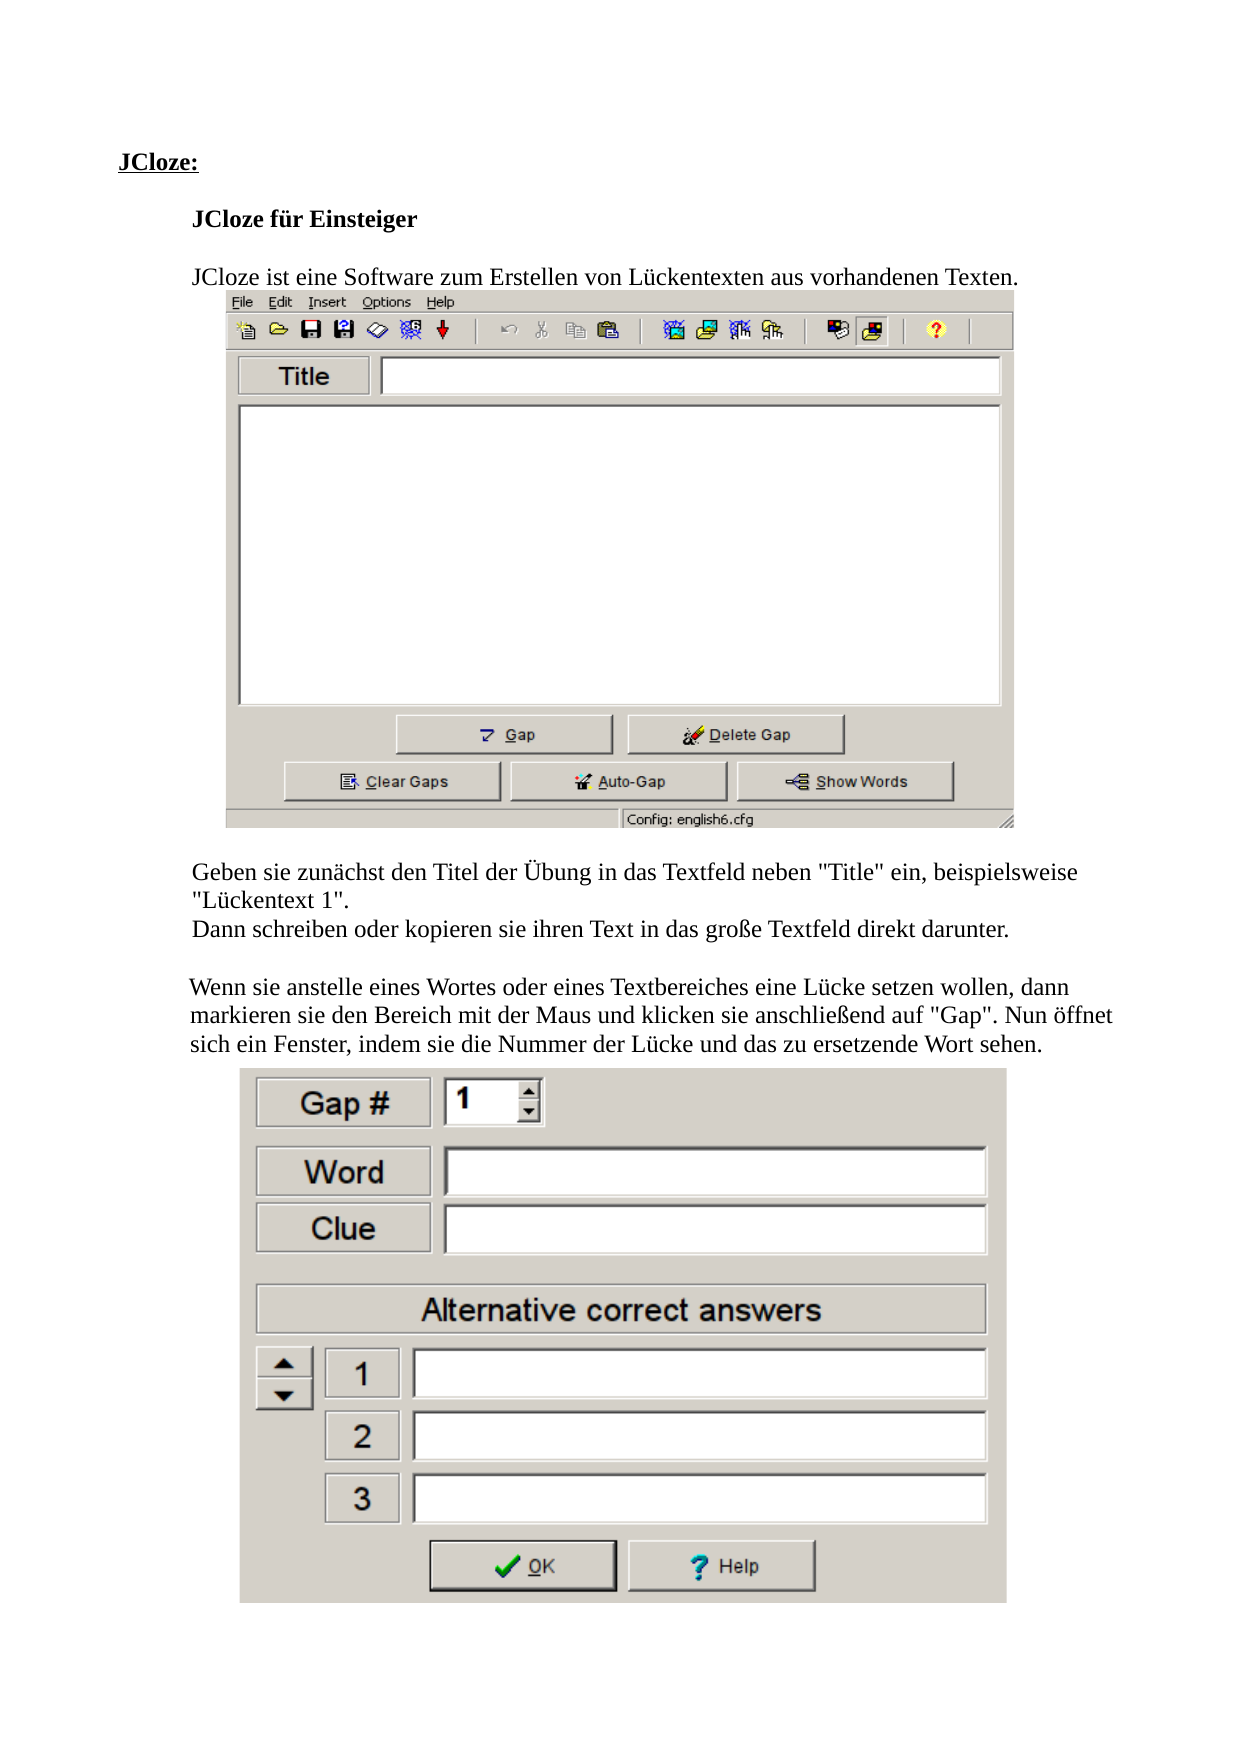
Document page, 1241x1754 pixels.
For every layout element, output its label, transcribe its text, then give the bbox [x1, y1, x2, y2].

text Geben sie zunächst den Titel der Übung in das Textfeld neben "Title" ein, beispielsweise [118, 857, 1122, 885]
text Wenn sie anstelle eines Wortes oder eines Textbereiches eine Lücke setzen wollen, dann markieren sie den Bereich mit der Maus und klicken sie anschließend auf "Gap". Nun öffnet sich ein Fenster, indem sie die Nummer der Lücke und das zu ersetzende Wort sehen. [188, 972, 1122, 1058]
picture [239, 1068, 1007, 1603]
text JCloze ist eine Software zum Erstellen von Lückentexten aus vorhandenen Texten. [118, 262, 1122, 291]
picture [225, 290, 1015, 828]
text Dann schreiben oder kopieren sie ihren Text in das große Textfeld direkt darunter. [118, 914, 1122, 943]
text JCloze für Einsteiger [118, 204, 1122, 233]
text "Lückentext 1". [118, 885, 1122, 914]
text JCloze: [118, 147, 1122, 176]
